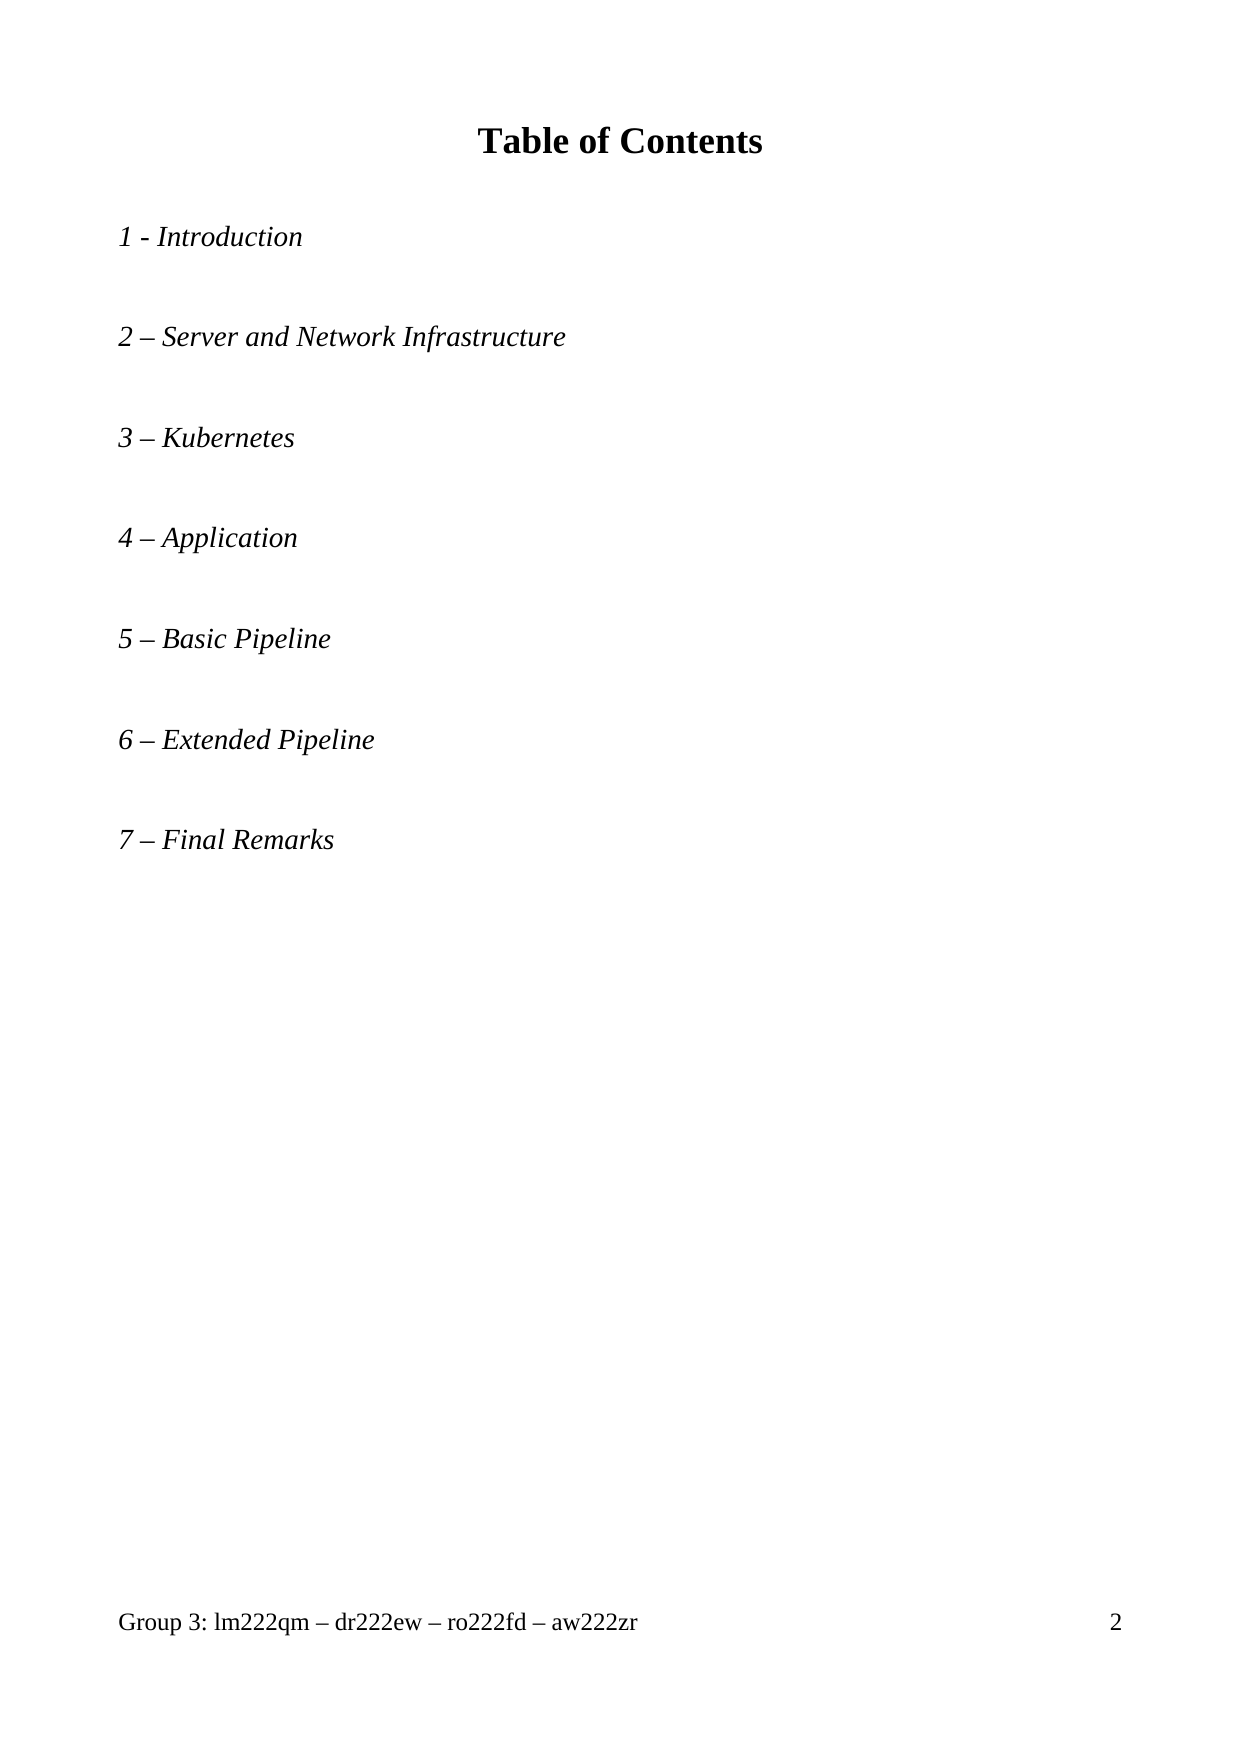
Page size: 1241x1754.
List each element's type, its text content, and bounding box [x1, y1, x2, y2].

text 7 – Final Remarks [118, 822, 1122, 856]
text 6 – Extended Pipeline [118, 722, 1122, 755]
text 1 - Introduction [118, 219, 1122, 252]
text 5 – Basic Pipeline [118, 621, 1122, 655]
text 4 – Application [118, 521, 1122, 554]
text Table of Contents [118, 118, 1122, 161]
text 3 – Kubernetes [118, 420, 1122, 453]
text 2 – Server and Network Infrastructure [118, 319, 1122, 353]
